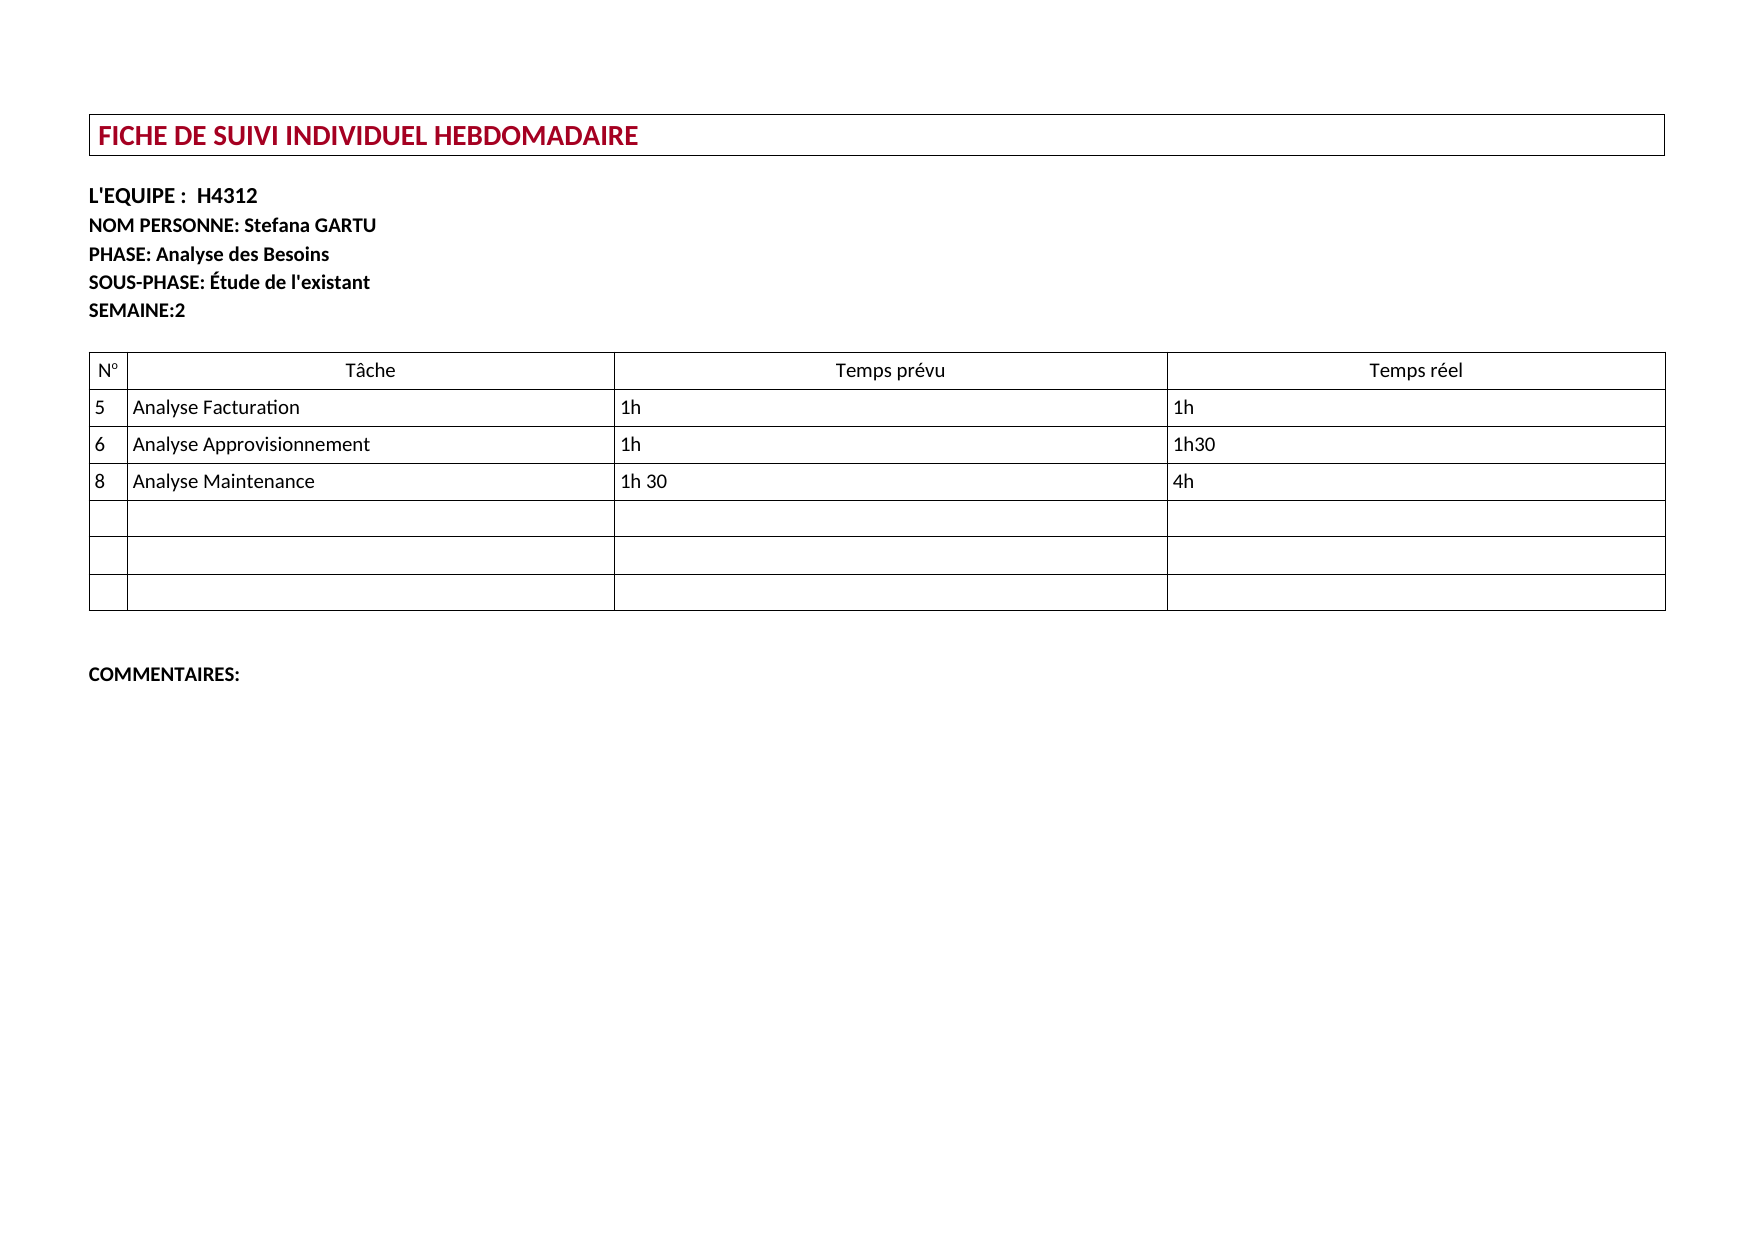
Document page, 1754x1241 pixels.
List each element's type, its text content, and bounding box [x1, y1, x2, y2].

table_cell 1h 30 [615, 464, 1167, 499]
table_header Tâche [128, 353, 614, 388]
table_header Temps réel [1168, 353, 1665, 388]
text NOM PERSONNE: Stefana GARTU [89, 212, 1665, 238]
table_cell [128, 537, 614, 573]
text PHASE: Analyse des Besoins [89, 241, 1665, 266]
table_cell 1h [1168, 390, 1665, 426]
table_cell Analyse Facturation [128, 390, 614, 426]
table_cell Analyse Approvisionnement [128, 427, 614, 462]
text L'EQUIPE : H4312 [89, 181, 1665, 209]
text SEMAINE:2 [89, 298, 1665, 323]
text SOUS-PHASE: Étude de l'existant [89, 269, 1665, 295]
table_cell [128, 575, 614, 610]
table_header Temps prévu [615, 353, 1167, 388]
table_cell [615, 501, 1167, 536]
text COMMENTAIRES: [89, 661, 1665, 687]
table_cell 5 [90, 390, 127, 426]
table_cell [90, 575, 127, 610]
table_cell [1168, 537, 1665, 573]
table_cell Analyse Maintenance [128, 464, 614, 499]
table_cell 1h [615, 390, 1167, 426]
table_cell [615, 537, 1167, 573]
table_cell 8 [90, 464, 127, 499]
table_cell [128, 501, 614, 536]
table_cell 6 [90, 427, 127, 462]
table_cell 1h [615, 427, 1167, 462]
table_cell [90, 537, 127, 573]
table_cell [615, 575, 1167, 610]
table_cell [1168, 501, 1665, 536]
table_cell [90, 501, 127, 536]
text FICHE DE SUIVI INDIVIDUEL HEBDOMADAIRE [90, 115, 1664, 155]
table_cell 1h30 [1168, 427, 1665, 462]
table_cell [1168, 575, 1665, 610]
table_cell 4h [1168, 464, 1665, 499]
table_header No [90, 353, 127, 388]
